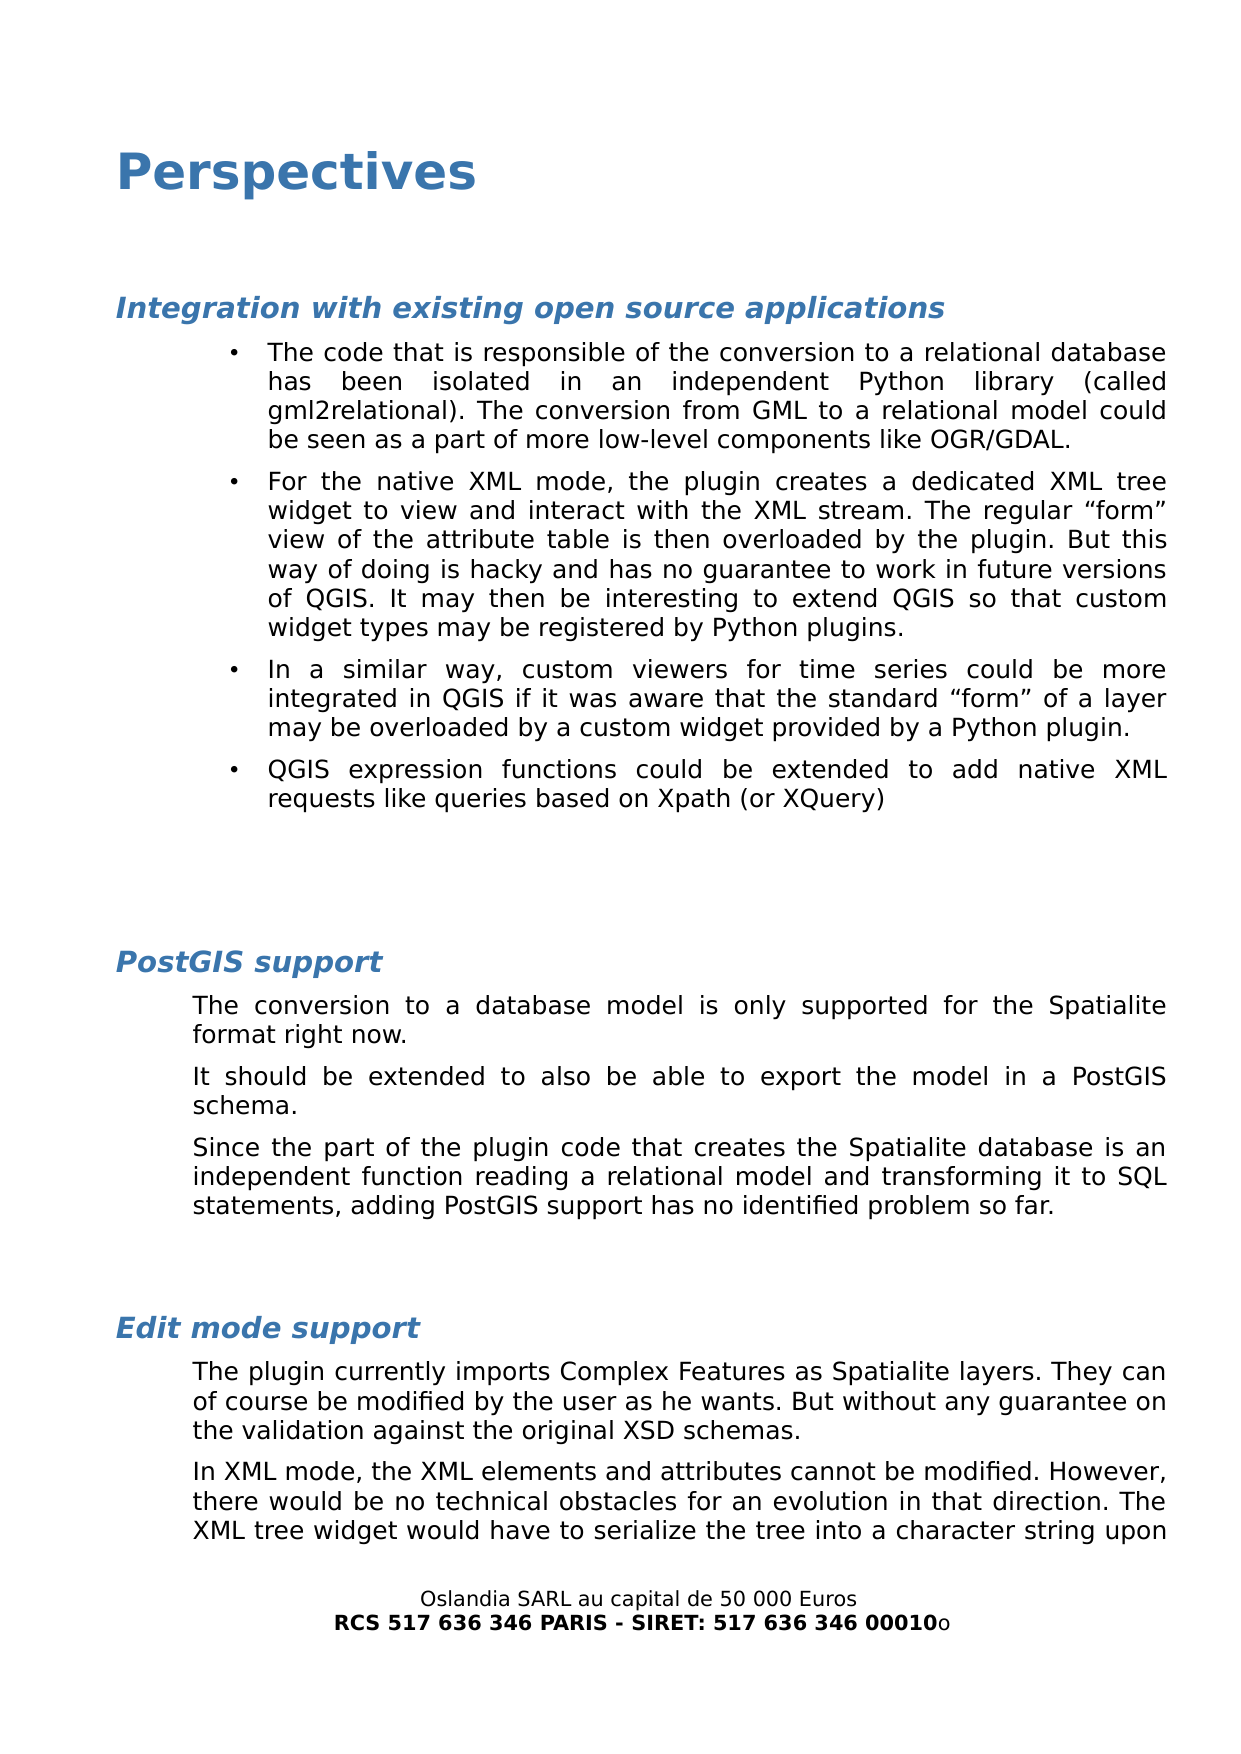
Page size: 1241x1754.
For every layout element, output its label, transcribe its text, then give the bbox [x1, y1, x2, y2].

subtitle Edit mode support [116, 1311, 1168, 1345]
subtitle Perspectives [116, 143, 1168, 201]
text The conversion to a database model is only supported for the Spatialite format right now. [192, 992, 1168, 1050]
list For the native XML mode, the plugin creates a dedicated XML tree widget to view and interact with the XML stream. The regular “form” view of the attribute table is then overloaded by the plugin. But this way of doing is hacky and has no guarantee to work in future versions of QGIS. It may then be interesting to extend QGIS so that custom widget types may be registered by Python plugins. [230, 467, 1168, 642]
subtitle Integration with existing open source applications [116, 292, 1168, 326]
list In a similar way, custom viewers for time series could be more integrated in QGIS if it was aware that the standard “form” of a layer may be overloaded by a custom widget provided by a Python plugin. [230, 655, 1168, 742]
text It should be extended to also be able to export the model in a PostGIS schema. [192, 1062, 1168, 1121]
list QGIS expression functions could be extended to add native XML requests like queries based on Xpath (or XQuery) [230, 755, 1168, 813]
text In XML mode, the XML elements and attributes cannot be modified. However, there would be no technical obstacles for an evolution in that direction. The XML tree widget would have to serialize the tree into a character string upon [192, 1457, 1168, 1545]
list The code that is responsible of the conversion to a relational database has been isolated in an independent Python library (called gml2relational). The conversion from GML to a relational model could be seen as a part of more low-level components like OGR/GDAL. [230, 338, 1168, 455]
subtitle PostGIS support [116, 945, 1168, 979]
text The plugin currently imports Complex Features as Spatialite layers. They can of course be modified by the user as he wants. But without any guarantee on the validation against the original XSD schemas. [192, 1357, 1168, 1445]
text Since the part of the plugin code that creates the Spatialite database is an independent function reading a relational model and transforming it to SQL statements, adding PostGIS support has no identified problem so far. [192, 1133, 1168, 1221]
